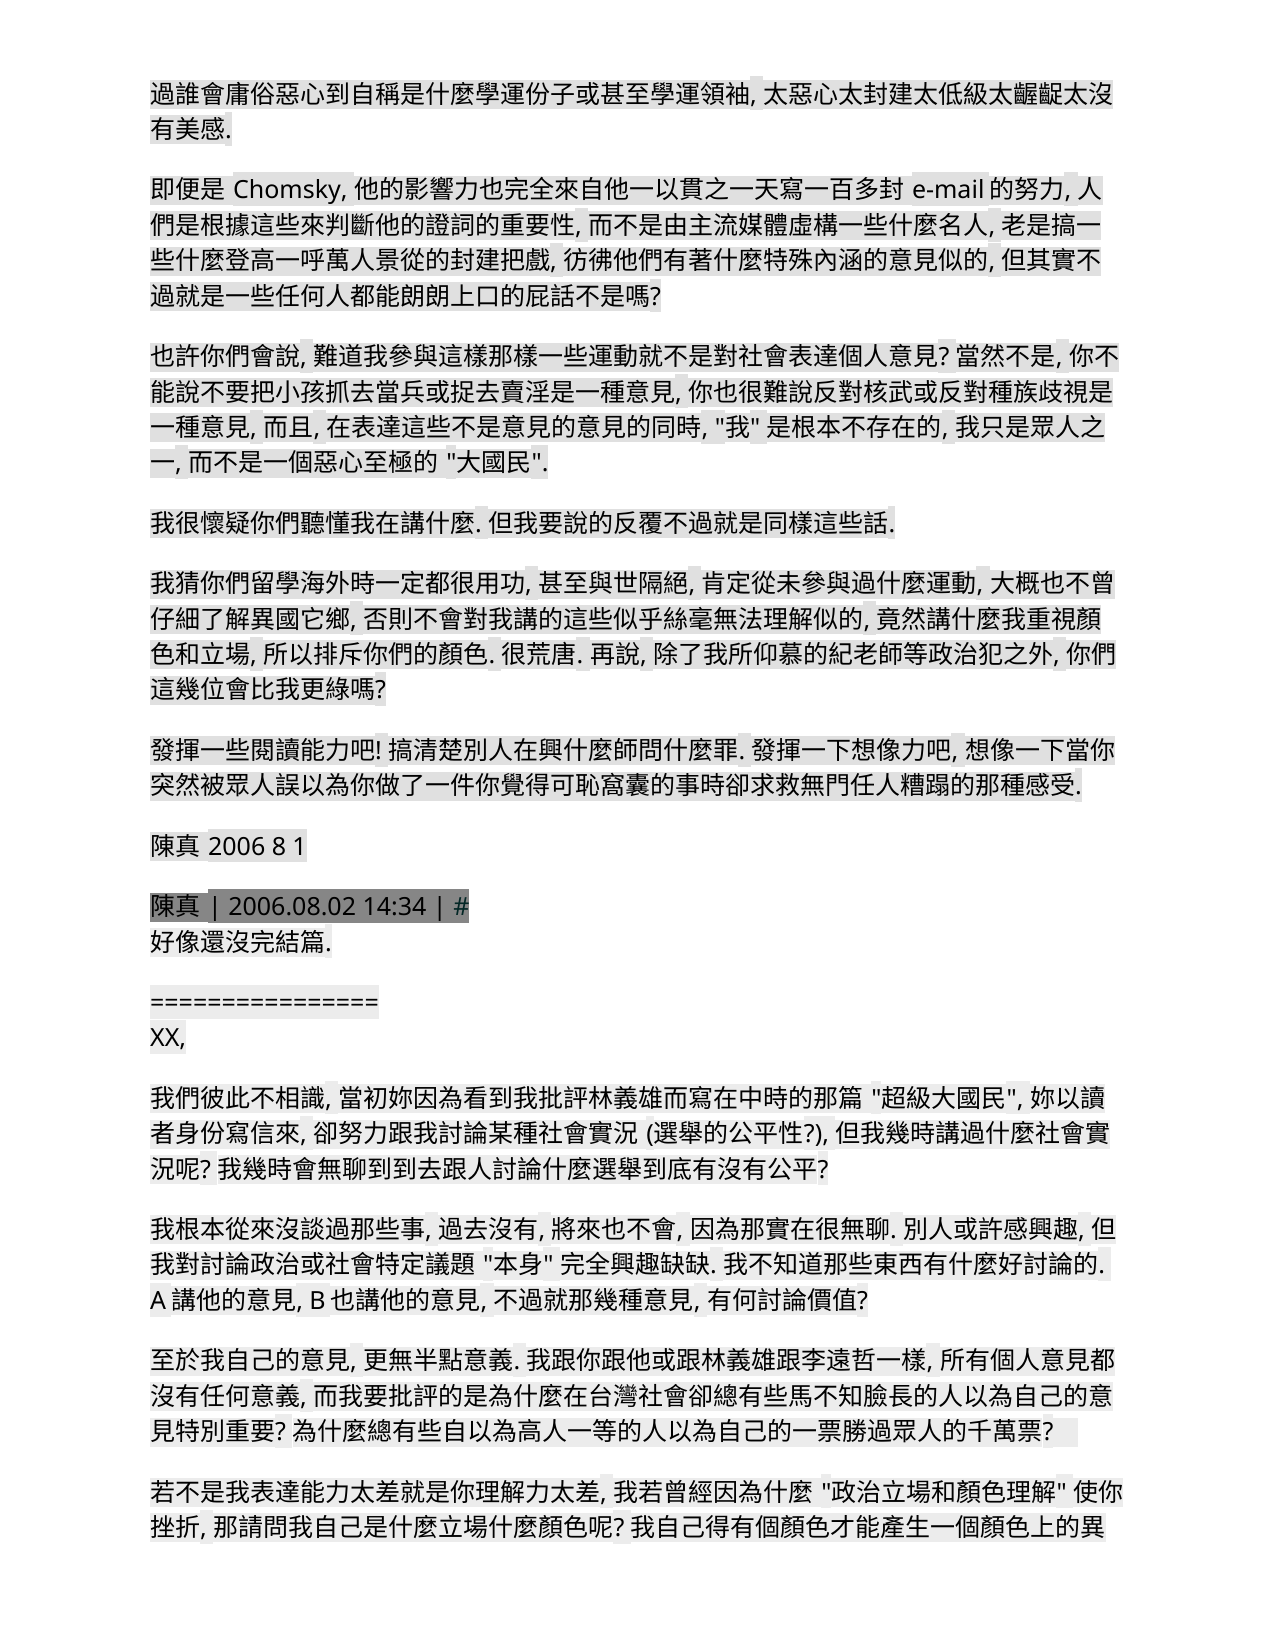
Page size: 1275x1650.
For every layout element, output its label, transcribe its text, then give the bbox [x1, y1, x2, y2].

text 發揮一些閱讀能力吧! 搞清楚別人在興什麼師問什麼罪. 發揮一下想像力吧, 想像一下當你突然被眾人誤以為你做了一件你覺得可恥窩囊的事時卻求救無門任人糟蹋的那種感受. [150, 731, 1125, 802]
text 若不是我表達能力太差就是你理解力太差, 我若曾經因為什麼 "政治立場和顏色理解" 使你挫折, 那請問我自己是什麼立場什麼顏色呢? 我自己得有個顏色才能產生一個顏色上的異 [150, 1473, 1125, 1544]
text 陳真 | 2006.08.02 14:34 | # [150, 887, 1125, 923]
text 過誰會庸俗惡心到自稱是什麼學運份子或甚至學運領袖, 太惡心太封建太低級太齷齪太沒有美感. [150, 75, 1125, 146]
text 至於我自己的意見, 更無半點意義. 我跟你跟他或跟林義雄跟李遠哲一樣, 所有個人意見都沒有任何意義, 而我要批評的是為什麼在台灣社會卻總有些馬不知臉長的人以為自己的意見特別重要? 為什麼總有些自以為高人一等的人以為自己的一票勝過眾人的千萬票? [150, 1342, 1125, 1448]
text 好像還沒完結篇. [150, 923, 1125, 958]
text 我根本從來沒談過那些事, 過去沒有, 將來也不會, 因為那實在很無聊. 別人或許感興趣, 但我對討論政治或社會特定議題 "本身" 完全興趣缺缺. 我不知道那些東西有什麼好討論的. A講他的意見, B也講他的意見, 不過就那幾種意見, 有何討論價值? [150, 1210, 1125, 1317]
text 也許你們會說, 難道我參與這樣那樣一些運動就不是對社會表達個人意見? 當然不是, 你不能說不要把小孩抓去當兵或捉去賣淫是一種意見, 你也很難說反對核武或反對種族歧視是一種意見, 而且, 在表達這些不是意見的意見的同時, "我" 是根本不存在的, 我只是眾人之一, 而不是一個惡心至極的 "大國民". [150, 337, 1125, 479]
text 即便是 Chomsky, 他的影響力也完全來自他一以貫之一天寫一百多封 e-mail的努力, 人們是根據這些來判斷他的證詞的重要性, 而不是由主流媒體虛構一些什麼名人, 老是搞一些什麼登高一呼萬人景從的封建把戲, 彷彿他們有著什麼特殊內涵的意見似的, 但其實不過就是一些任何人都能朗朗上口的屁話不是嗎? [150, 171, 1125, 312]
text 陳真 2006 8 1 [150, 827, 1125, 862]
text ================ XX, [150, 983, 1125, 1054]
text 我們彼此不相識, 當初妳因為看到我批評林義雄而寫在中時的那篇 "超級大國民", 妳以讀者身份寫信來, 卻努力跟我討論某種社會實況 (選舉的公平性?), 但我幾時講過什麼社會實況呢? 我幾時會無聊到到去跟人討論什麼選舉到底有沒有公平? [150, 1079, 1125, 1185]
text 我猜你們留學海外時一定都很用功, 甚至與世隔絕, 肯定從未參與過什麼運動, 大概也不曾仔細了解異國它鄉, 否則不會對我講的這些似乎絲毫無法理解似的, 竟然講什麼我重視顏色和立場, 所以排斥你們的顏色. 很荒唐. 再說, 除了我所仰慕的紀老師等政治犯之外, 你們這幾位會比我更綠嗎? [150, 564, 1125, 706]
text 我很懷疑你們聽懂我在講什麼. 但我要說的反覆不過就是同樣這些話. [150, 504, 1125, 539]
